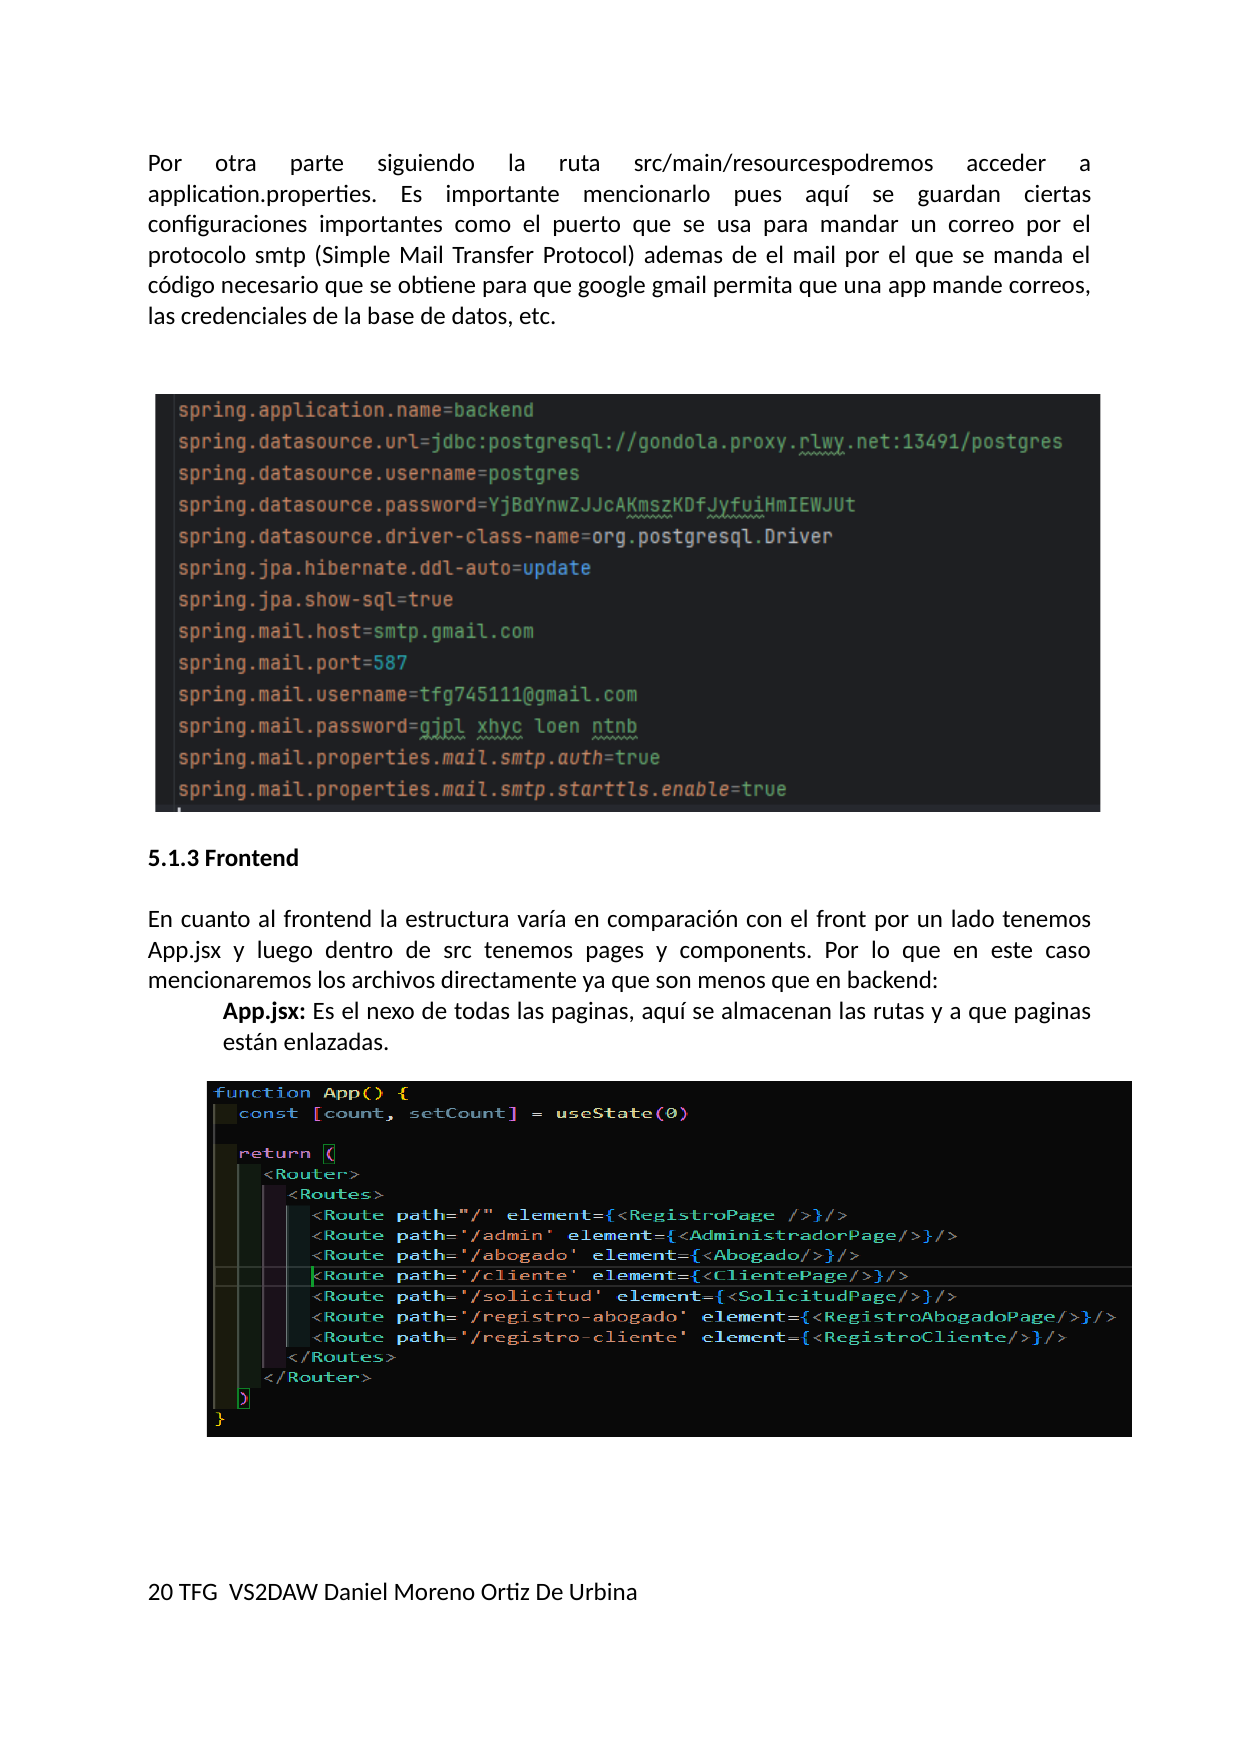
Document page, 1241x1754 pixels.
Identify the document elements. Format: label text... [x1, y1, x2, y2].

text En cuanto al frontend la estructura varía en comparación con el front por un lado tenemos App.jsx y luego dentro de src tenemos pages y components. Por lo que en este caso mencionaremos los archivos directamente ya que son menos que en backend: [148, 904, 1093, 995]
picture [206, 1081, 1132, 1437]
list App.jsx: Es el nexo de todas las paginas, aquí se almacenan las rutas y a que paginas están enlazadas. [185, 995, 1093, 1056]
text Por otra parte siguiendo la ruta src/main/resourcespodremos acceder a application.properties. Es importante mencionarlo pues aquí se guardan ciertas configuraciones importantes como el puerto que se usa para mandar un correo por el protocolo smtp (Simple Mail Transfer Protocol) ademas de el mail por el que se manda el código necesario que se obtiene para que google gmail permita que una app mande correos, las credenciales de la base de datos, etc. [148, 148, 1093, 331]
picture [155, 394, 1101, 812]
text 5.1.3 Frontend [148, 843, 1093, 873]
